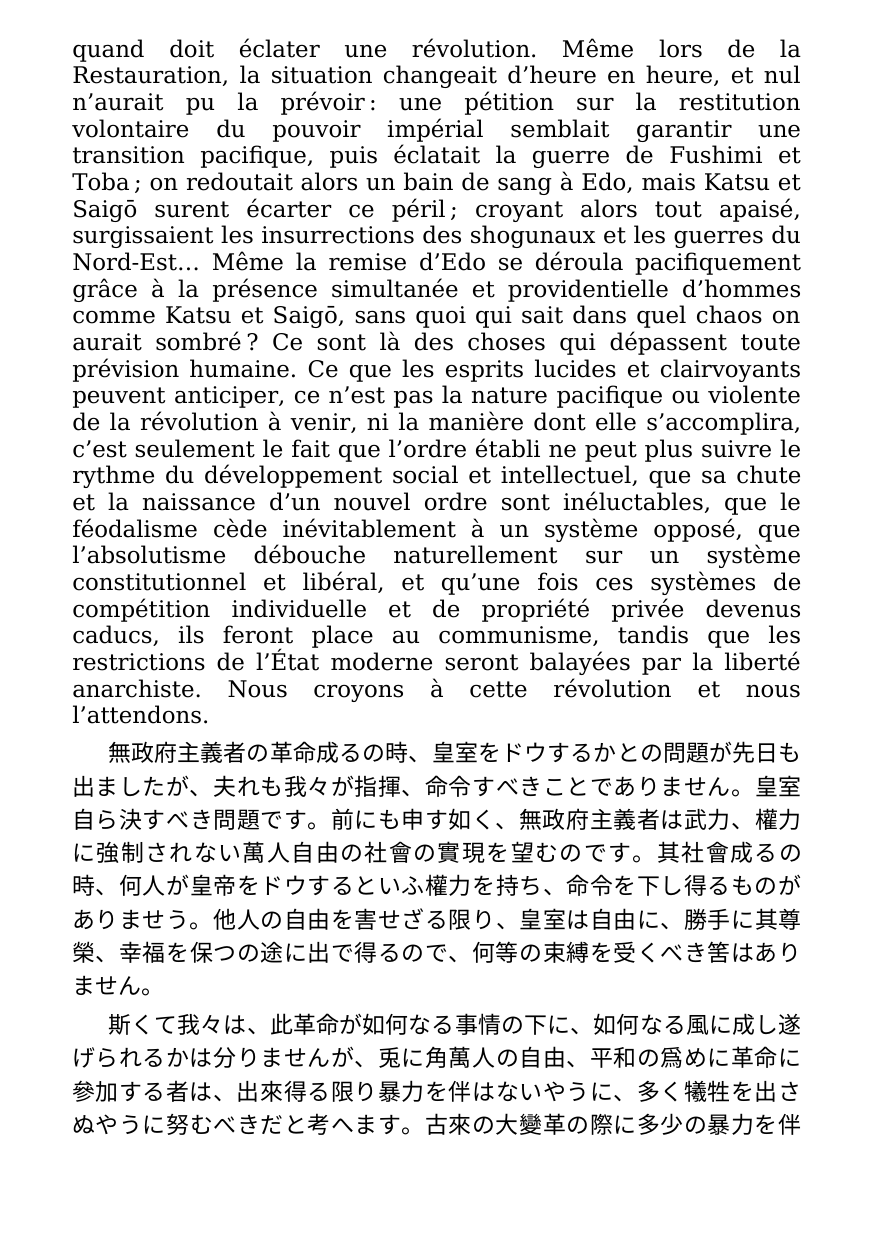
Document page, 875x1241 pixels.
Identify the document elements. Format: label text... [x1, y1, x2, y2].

text quand doit éclater une révolution. Même lors de la Restauration, la situation changeait d’heure en heure, et nul n’aurait pu la prévoir : une pétition sur la restitution volontaire du pouvoir impérial semblait garantir une transition pacifique, puis éclatait la guerre de Fushimi et Toba ; on redoutait alors un bain de sang à Edo, mais Katsu et Saigō surent écarter ce péril ; croyant alors tout apaisé, surgissaient les insurrections des shogunaux et les guerres du Nord-Est… Même la remise d’Edo se déroula pacifiquement grâce à la présence simultanée et providentielle d’hommes comme Katsu et Saigō, sans quoi qui sait dans quel chaos on aurait sombré ? Ce sont là des choses qui dépassent toute prévision humaine. Ce que les esprits lucides et clairvoyants peuvent anticiper, ce n’est pas la nature pacifique ou violente de la révolution à venir, ni la manière dont elle s’accomplira, c’est seulement le fait que l’ordre établi ne peut plus suivre le rythme du développement social et intellectuel, que sa chute et la naissance d’un nouvel ordre sont inéluctables, que le féodalisme cède inévitablement à un système opposé, que l’absolutisme débouche naturellement sur un système constitutionnel et libéral, et qu’une fois ces systèmes de compétition individuelle et de propriété privée devenus caducs, ils feront place au communisme, tandis que les restrictions de l’État moderne seront balayées par la liberté anarchiste. Nous croyons à cette révolution et nous l’attendons. [72, 36, 802, 729]
text 斯くて我々は、此革命が如何なる事情の下に、如何なる風に成し遂げられるかは分りませんが、兎に角萬人の自由、平和の爲めに革命に參加する者は、出來得る限り暴力を伴はないやうに、多く犧牲を出さぬやうに努むべきだと考へます。古來の大變革の際に多少の暴力を伴 [72, 1007, 802, 1140]
text 無政府主義者の革命成るの時、皇室をドウするかとの問題が先日も出ましたが、夫れも我々が指揮、命令すべきことでありません。皇室自ら決すべき問題です。前にも申す如く、無政府主義者は武力、權力に強制されない萬人自由の社會の實現を望むのです。其社會成るの時、何人が皇帝をドウするといふ權力を持ち、命令を下し得るものがありませう。他人の自由を害せざる限り、皇室は自由に、勝手に其尊榮、幸福を保つの途に出で得るので、何等の束縛を受くべき筈はありません。 [72, 735, 802, 1001]
